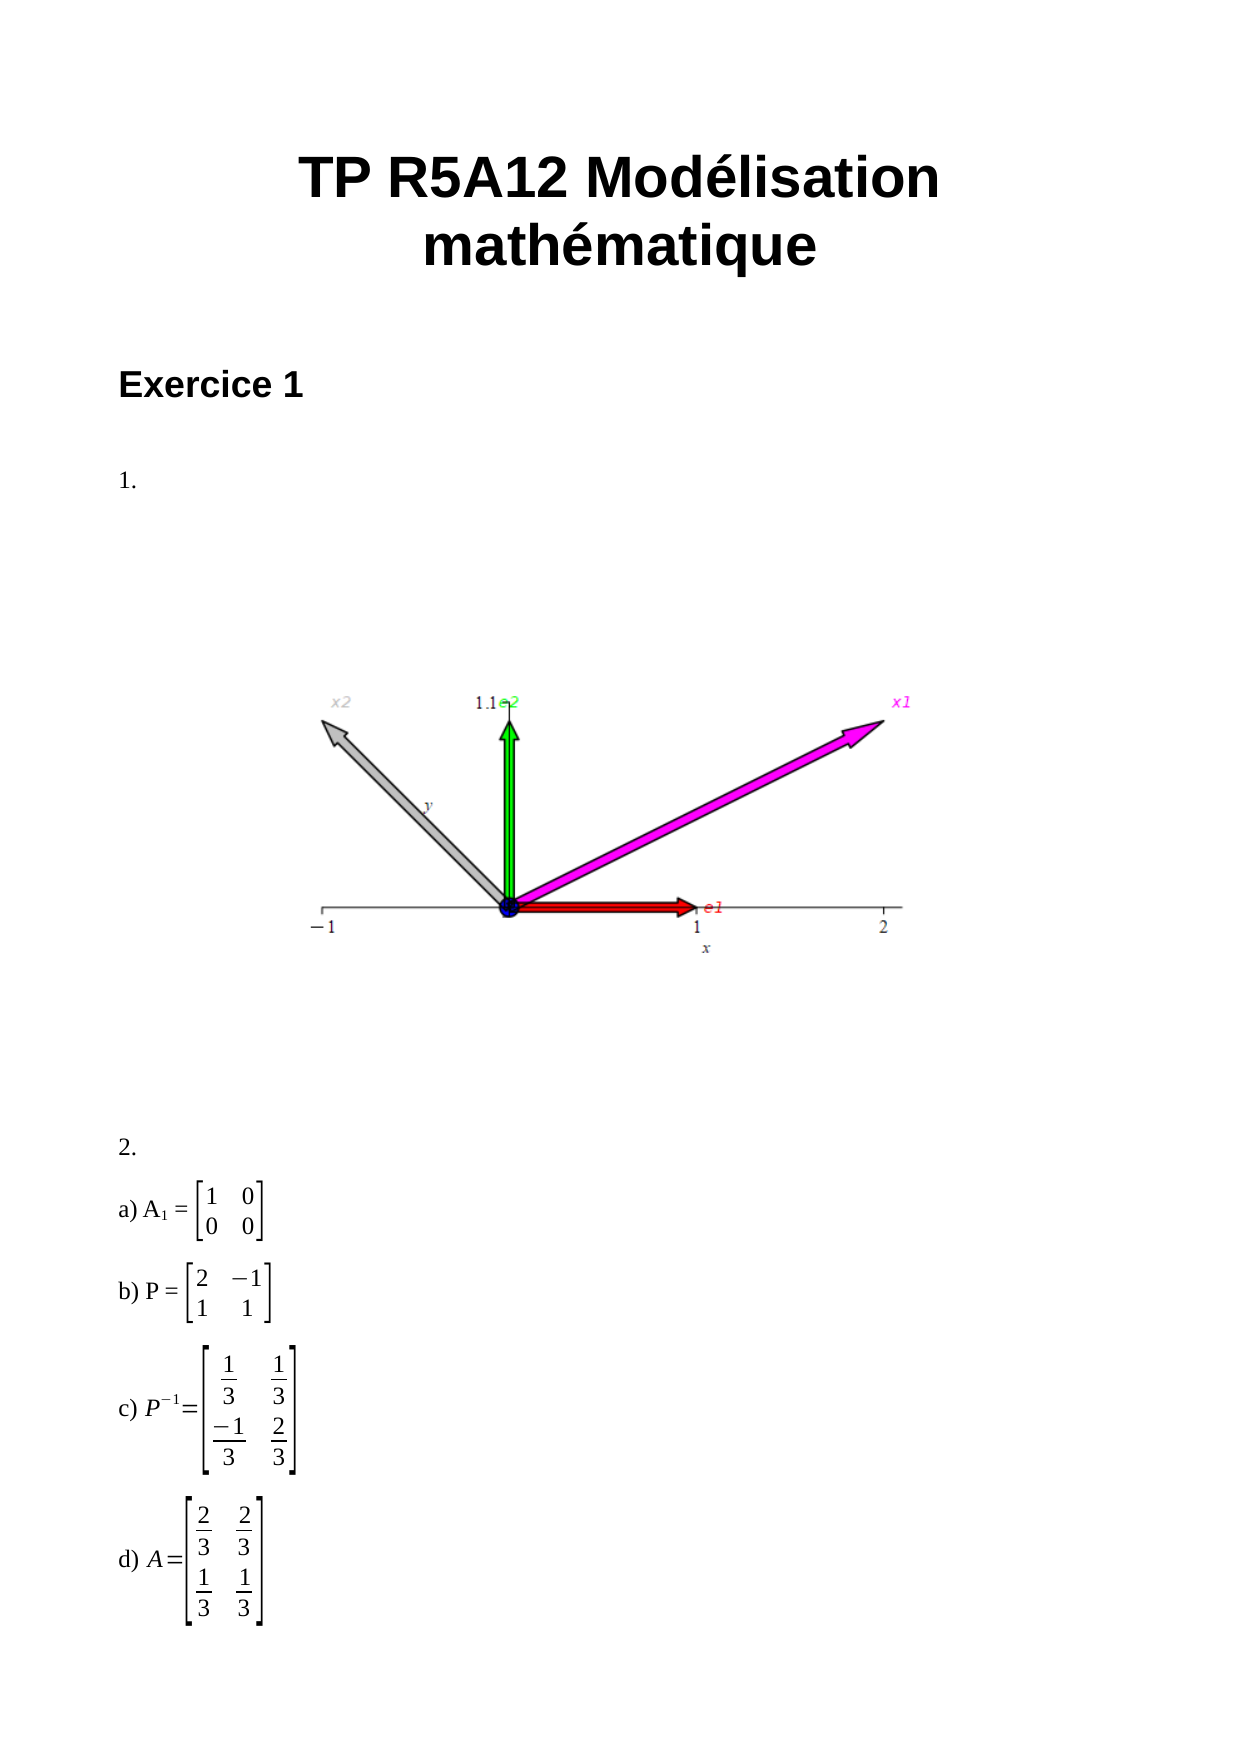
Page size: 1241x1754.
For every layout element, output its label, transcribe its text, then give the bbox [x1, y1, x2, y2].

text d) [118, 1495, 1122, 1627]
text c) [118, 1344, 1122, 1476]
text 1. [118, 466, 1122, 494]
subtitle Exercice 1 [118, 362, 1122, 406]
text 2. [118, 1132, 1122, 1161]
text a) A1 = [118, 1180, 1122, 1243]
picture [302, 496, 927, 1122]
text b) P = [118, 1262, 1122, 1325]
title TP R5A12 Modélisation mathématique [118, 143, 1122, 277]
